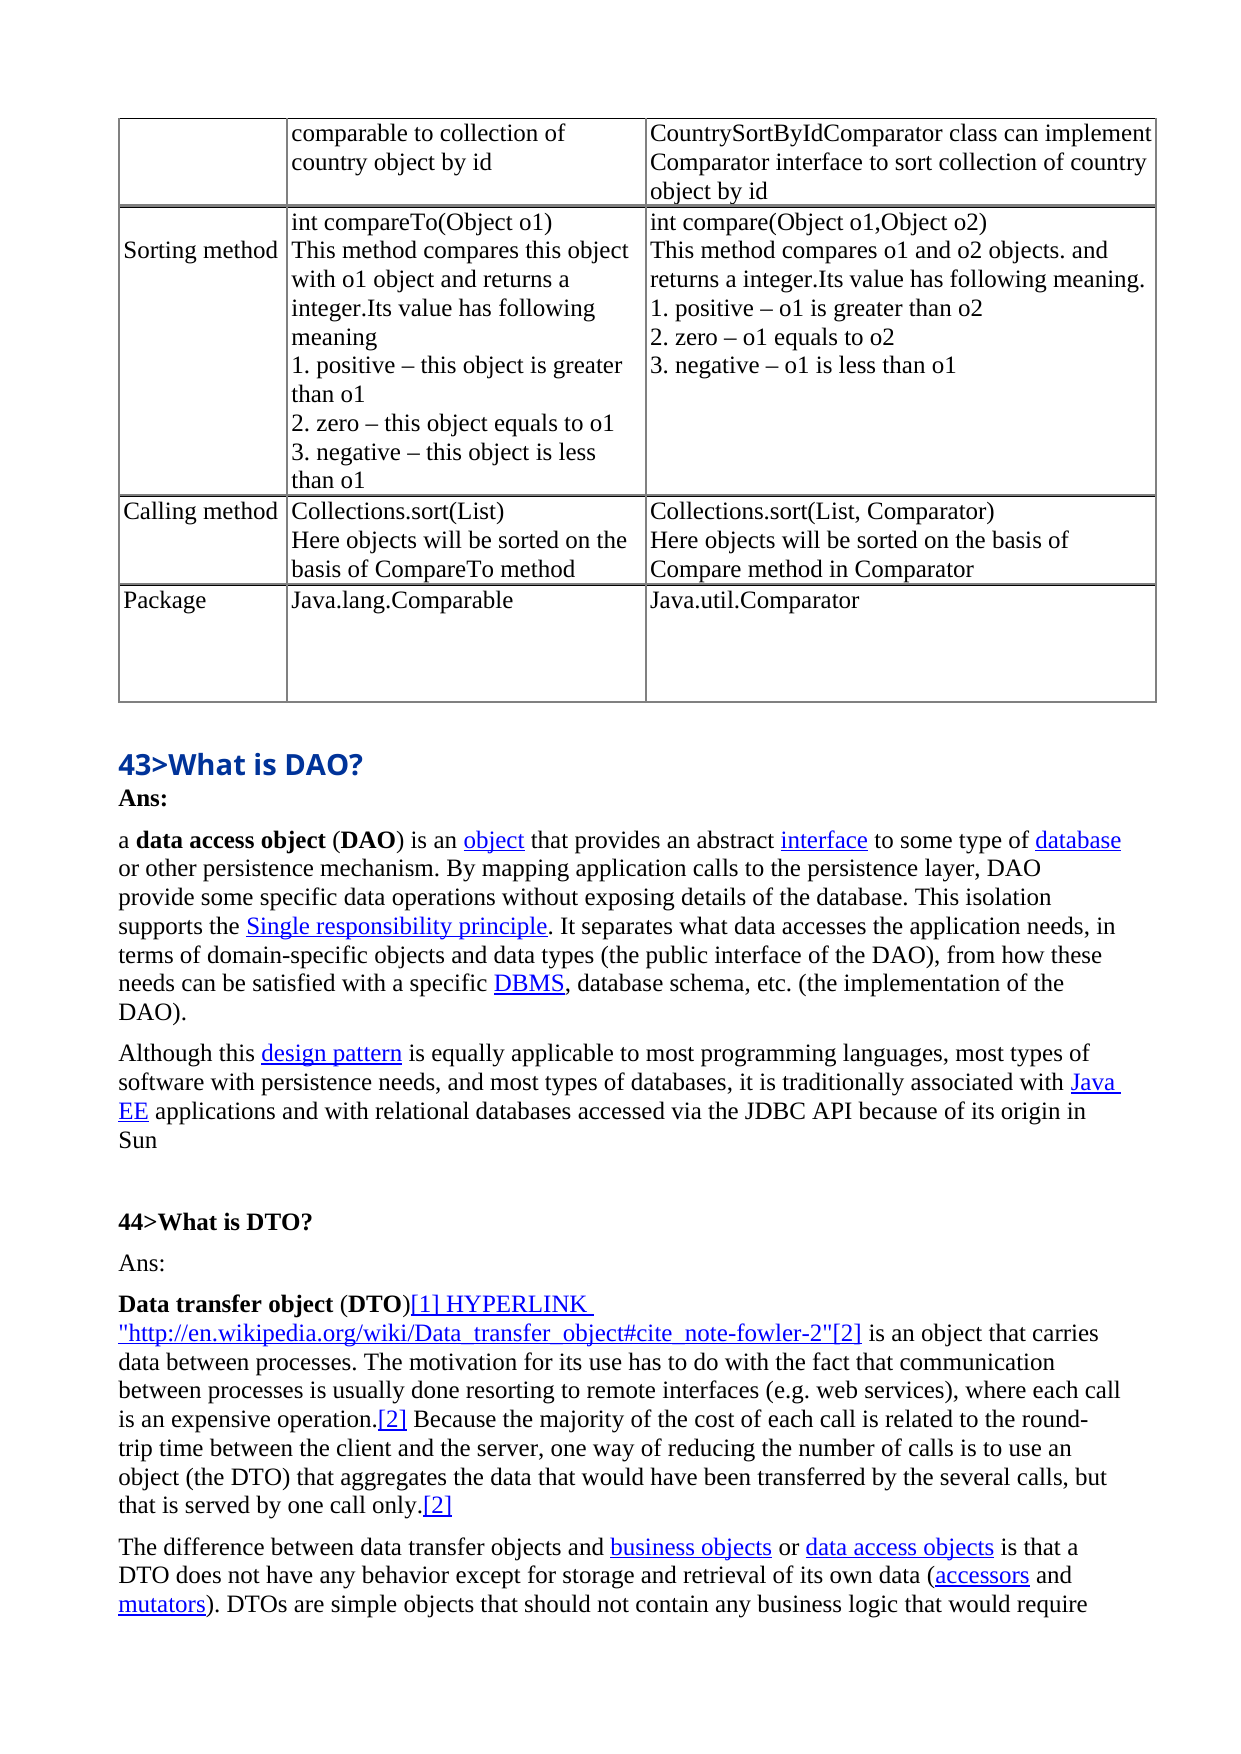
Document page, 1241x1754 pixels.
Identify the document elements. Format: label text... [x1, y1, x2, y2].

table_cell comparable to collection of country object by id [288, 119, 645, 204]
table_cell Collections.sort(List) Here objects will be sorted on the basis of CompareTo method [288, 497, 645, 583]
table_cell Java.util.Comparator [647, 586, 1155, 701]
text Data transfer object (DTO)[1] HYPERLINK "http://en.wikipedia.org/wiki/Data_transfer_object#cite_note-fowler-2"[2] is an object that carries data between processes. The motivation for its use has to do with the fact that communication between processes is usually done resorting to remote interfaces (e.g. web services), where each call is an expensive operation.[2] Because the majority of the cost of each call is related to the round-trip time between the client and the server, one way of reducing the number of calls is to use an object (the DTO) that aggregates the data that would have been transferred by the several calls, but that is served by one call only.[2] [118, 1289, 1122, 1519]
text 44>What is DTO? [118, 1207, 1122, 1235]
table_cell Sorting method [120, 208, 286, 494]
text The difference between data transfer objects and business objects or data access objects is that a DTO does not have any behavior except for storage and retrieval of its own data (accessors and mutators). DTOs are simple objects that should not contain any business logic that would require [118, 1532, 1122, 1618]
table_cell [120, 119, 286, 204]
table_cell int compareTo(Object o1) This method compares this object with o1 object and returns a integer.Its value has following meaning 1. positive – this object is greater than o1 2. zero – this object equals to o1 3. negative – this object is less than o1 [288, 208, 645, 494]
text Ans: [118, 783, 1122, 812]
table_cell CountrySortByIdComparator class can implement Comparator interface to sort collection of country object by id [647, 119, 1155, 204]
text Although this design pattern is equally applicable to most programming languages, most types of software with persistence needs, and most types of databases, it is traditionally associated with Java EE applications and with relational databases accessed via the JDBC API because of its origin in Sun [118, 1038, 1122, 1153]
table_cell Collections.sort(List, Comparator) Here objects will be sorted on the basis of Compare method in Comparator [647, 497, 1155, 583]
table_cell Package [120, 586, 286, 701]
text a data access object (DAO) is an object that provides an abstract interface to some type of database or other persistence mechanism. By mapping application calls to the persistence layer, DAO provide some specific data operations without exposing details of the database. This isolation supports the Single responsibility principle. It separates what data accesses the application needs, in terms of domain-specific objects and data types (the public interface of the DAO), from how these needs can be satisfied with a specific DBMS, database schema, etc. (the implementation of the DAO). [118, 825, 1122, 1026]
table_cell Calling method [120, 497, 286, 583]
table_cell int compare(Object o1,Object o2) This method compares o1 and o2 objects. and returns a integer.Its value has following meaning. 1. positive – o1 is greater than o2 2. zero – o1 equals to o2 3. negative – o1 is less than o1 [647, 208, 1155, 494]
text 43>What is DAO? [118, 744, 1122, 783]
table_cell Java.lang.Comparable [288, 586, 645, 701]
text Ans: [118, 1248, 1122, 1277]
